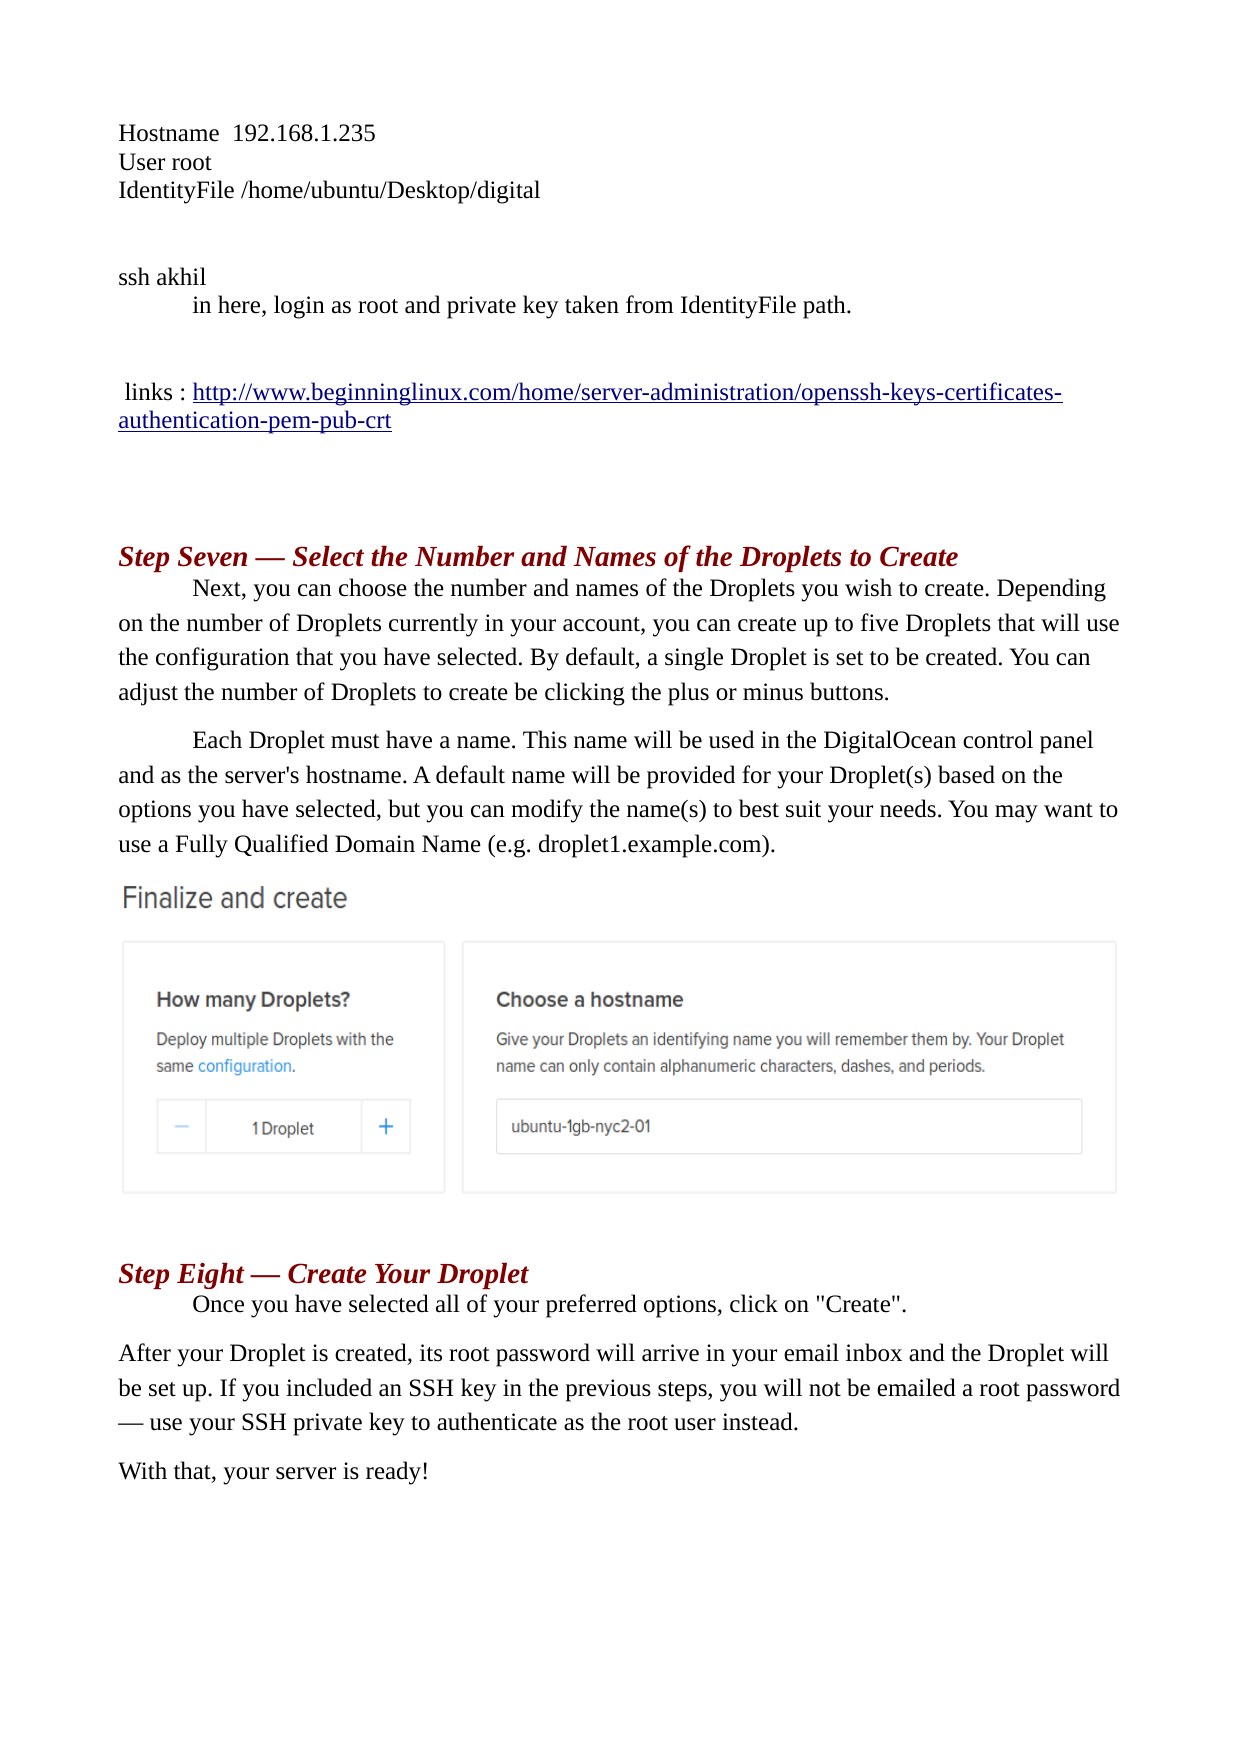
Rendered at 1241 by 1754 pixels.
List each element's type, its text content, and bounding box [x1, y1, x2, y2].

text With that, your server is ready! [118, 1456, 1122, 1485]
text Once you have selected all of your preferred options, click on "Create". [118, 1289, 1122, 1318]
text ssh akhil [118, 262, 1122, 291]
picture [118, 878, 1127, 1202]
text Each Droplet must have a name. This name will be used in the DigitalOcean control panel and as the server's hostname. A default name will be provided for your Droplet(s) based on the options you have selected, but you can modify the name(s) to best suit your needs. You may want to use a Fully Qualified Domain Name (e.g. droplet1.example.com). [118, 726, 1122, 858]
text User root [118, 147, 1122, 176]
text Step Seven — Select the Number and Names of the Droplets to Create [118, 539, 1122, 573]
text After your Droplet is created, its root password will arrive in your email inbox and the Droplet will be set up. If you included an SSH key in the previous steps, you will not be emailed a root password — use your SSH private key to authenticate as the root user instead. [118, 1338, 1122, 1436]
text IdentityFile /home/ubuntu/Desktop/digital [118, 176, 1122, 204]
text Step Eight — Create Your Droplet [118, 1256, 1122, 1289]
text Next, you can choose the number and names of the Droplets you wish to create. Depending on the number of Droplets currently in your account, you can create up to five Droplets that will use the configuration that you have selected. By default, a single Droplet is set to be created. You can adjust the number of Droplets to create be clicking the plus or minus buttons. [118, 573, 1122, 705]
text Hostname 192.168.1.235 [118, 118, 1122, 147]
text in here, login as root and private key taken from IdentityFile path. [118, 291, 1122, 319]
text links : http://www.beginninglinux.com/home/server-administration/openssh-keys-certificates-authentication-pem-pub-crt [118, 377, 1122, 434]
